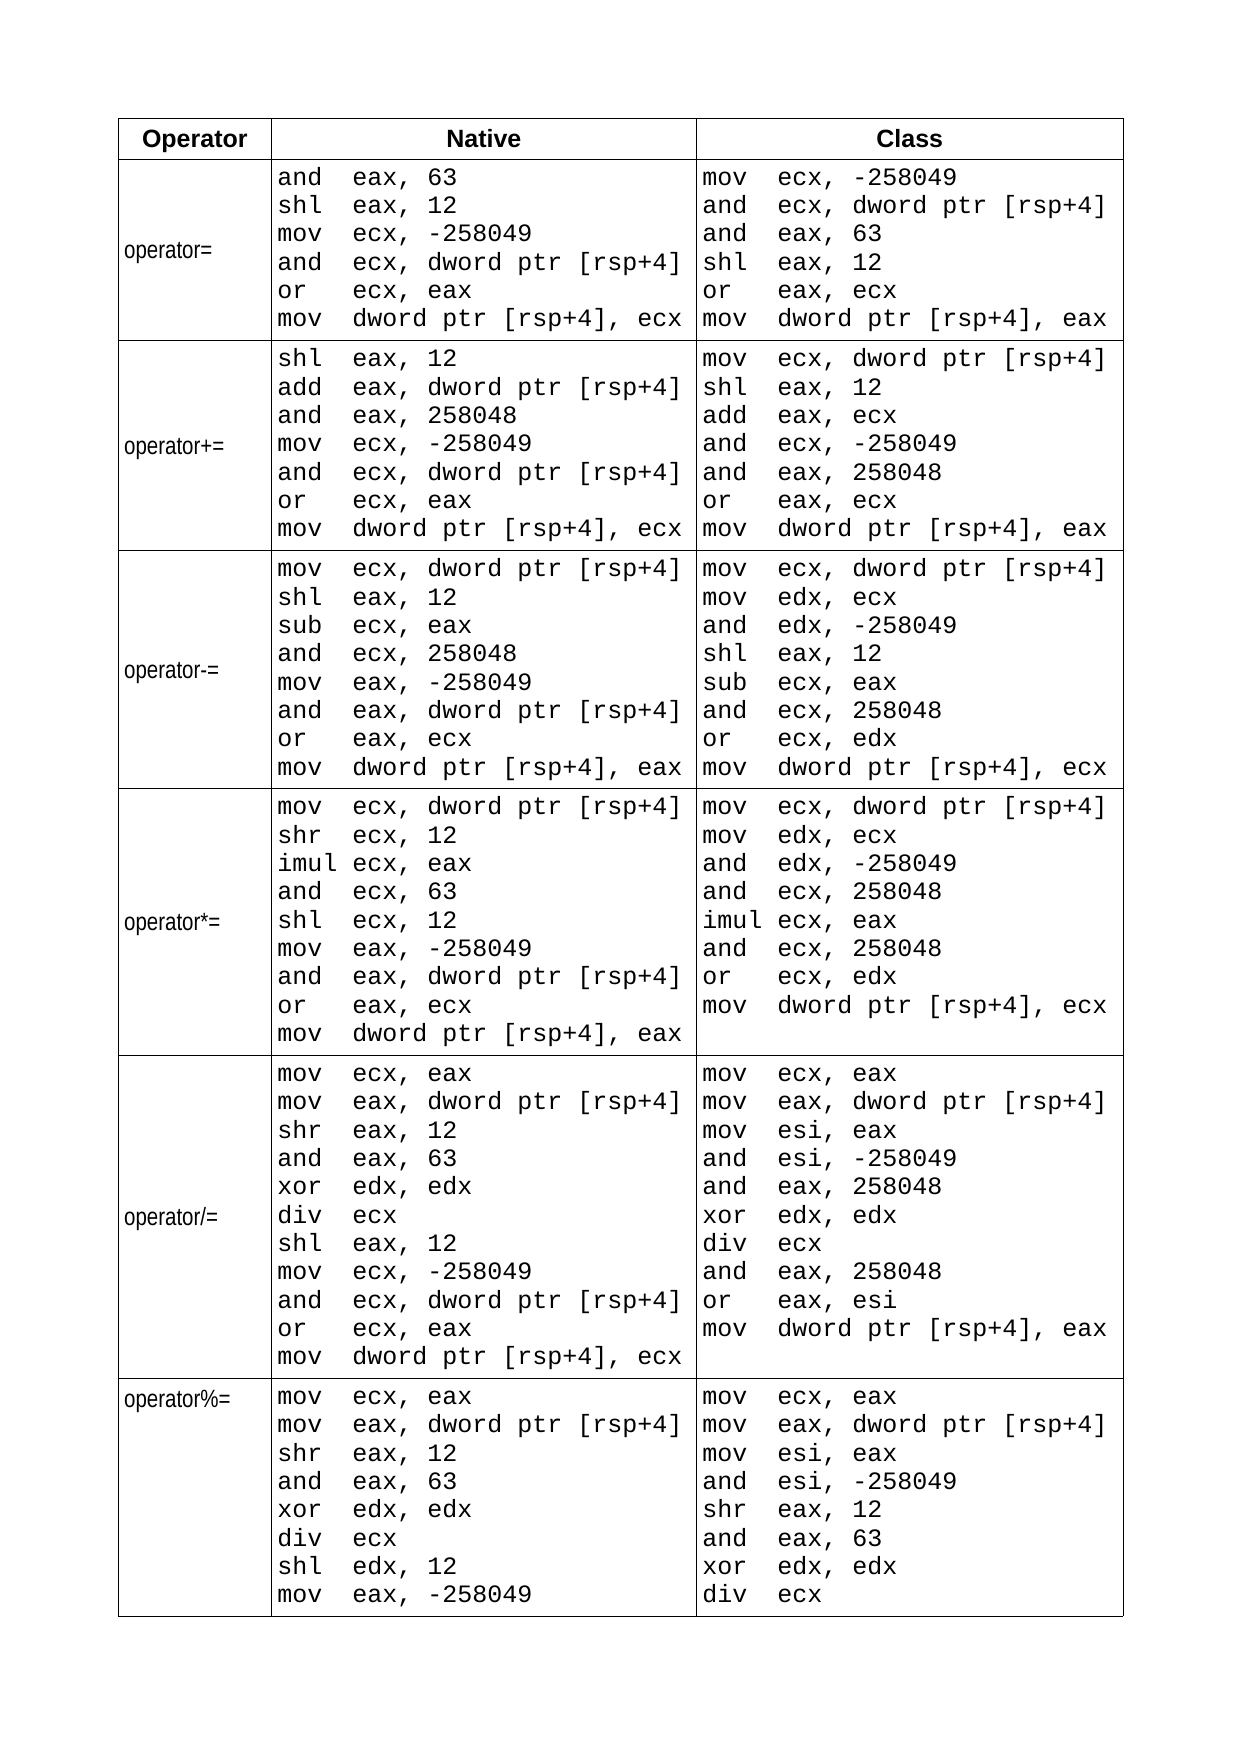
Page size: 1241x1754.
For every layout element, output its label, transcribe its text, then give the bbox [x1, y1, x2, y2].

table_cell operator%= [119, 1379, 271, 1616]
table_cell mov ecx, eax mov eax, dword ptr [rsp+4] mov esi, eax and esi, -258049 shr eax, 12 and eax, 63 xor edx, edx div ecx [697, 1379, 1123, 1616]
table_cell mov ecx, eax mov eax, dword ptr [rsp+4] shr eax, 12 and eax, 63 xor edx, edx div ecx shl eax, 12 mov ecx, -258049 and ecx, dword ptr [rsp+4] or ecx, eax mov dword ptr [rsp+4], ecx [272, 1056, 696, 1378]
table_cell operator/= [119, 1056, 271, 1378]
table_cell mov ecx, eax mov eax, dword ptr [rsp+4] shr eax, 12 and eax, 63 xor edx, edx div ecx shl edx, 12 mov eax, -258049 [272, 1379, 696, 1616]
table_header Operator [119, 119, 271, 158]
table_cell mov ecx, dword ptr [rsp+4] shl eax, 12 sub ecx, eax and ecx, 258048 mov eax, -258049 and eax, dword ptr [rsp+4] or eax, ecx mov dword ptr [rsp+4], eax [272, 551, 696, 788]
table_header Class [697, 119, 1123, 158]
table_header Native [272, 119, 696, 158]
table_cell operator-= [119, 551, 271, 788]
table_cell operator*= [119, 789, 271, 1055]
table_cell mov ecx, eax mov eax, dword ptr [rsp+4] mov esi, eax and esi, -258049 and eax, 258048 xor edx, edx div ecx and eax, 258048 or eax, esi mov dword ptr [rsp+4], eax [697, 1056, 1123, 1378]
table_cell mov ecx, dword ptr [rsp+4] shr ecx, 12 imul ecx, eax and ecx, 63 shl ecx, 12 mov eax, -258049 and eax, dword ptr [rsp+4] or eax, ecx mov dword ptr [rsp+4], eax [272, 789, 696, 1055]
table_cell operator= [119, 160, 271, 340]
table_cell mov ecx, -258049 and ecx, dword ptr [rsp+4] and eax, 63 shl eax, 12 or eax, ecx mov dword ptr [rsp+4], eax [697, 160, 1123, 340]
table_cell shl eax, 12 add eax, dword ptr [rsp+4] and eax, 258048 mov ecx, -258049 and ecx, dword ptr [rsp+4] or ecx, eax mov dword ptr [rsp+4], ecx [272, 341, 696, 550]
table_cell operator+= [119, 341, 271, 550]
table_cell mov ecx, dword ptr [rsp+4] mov edx, ecx and edx, -258049 shl eax, 12 sub ecx, eax and ecx, 258048 or ecx, edx mov dword ptr [rsp+4], ecx [697, 551, 1123, 788]
table_cell mov ecx, dword ptr [rsp+4] mov edx, ecx and edx, -258049 and ecx, 258048 imul ecx, eax and ecx, 258048 or ecx, edx mov dword ptr [rsp+4], ecx [697, 789, 1123, 1055]
table_cell mov ecx, dword ptr [rsp+4] shl eax, 12 add eax, ecx and ecx, -258049 and eax, 258048 or eax, ecx mov dword ptr [rsp+4], eax [697, 341, 1123, 550]
table_cell and eax, 63 shl eax, 12 mov ecx, -258049 and ecx, dword ptr [rsp+4] or ecx, eax mov dword ptr [rsp+4], ecx [272, 160, 696, 340]
